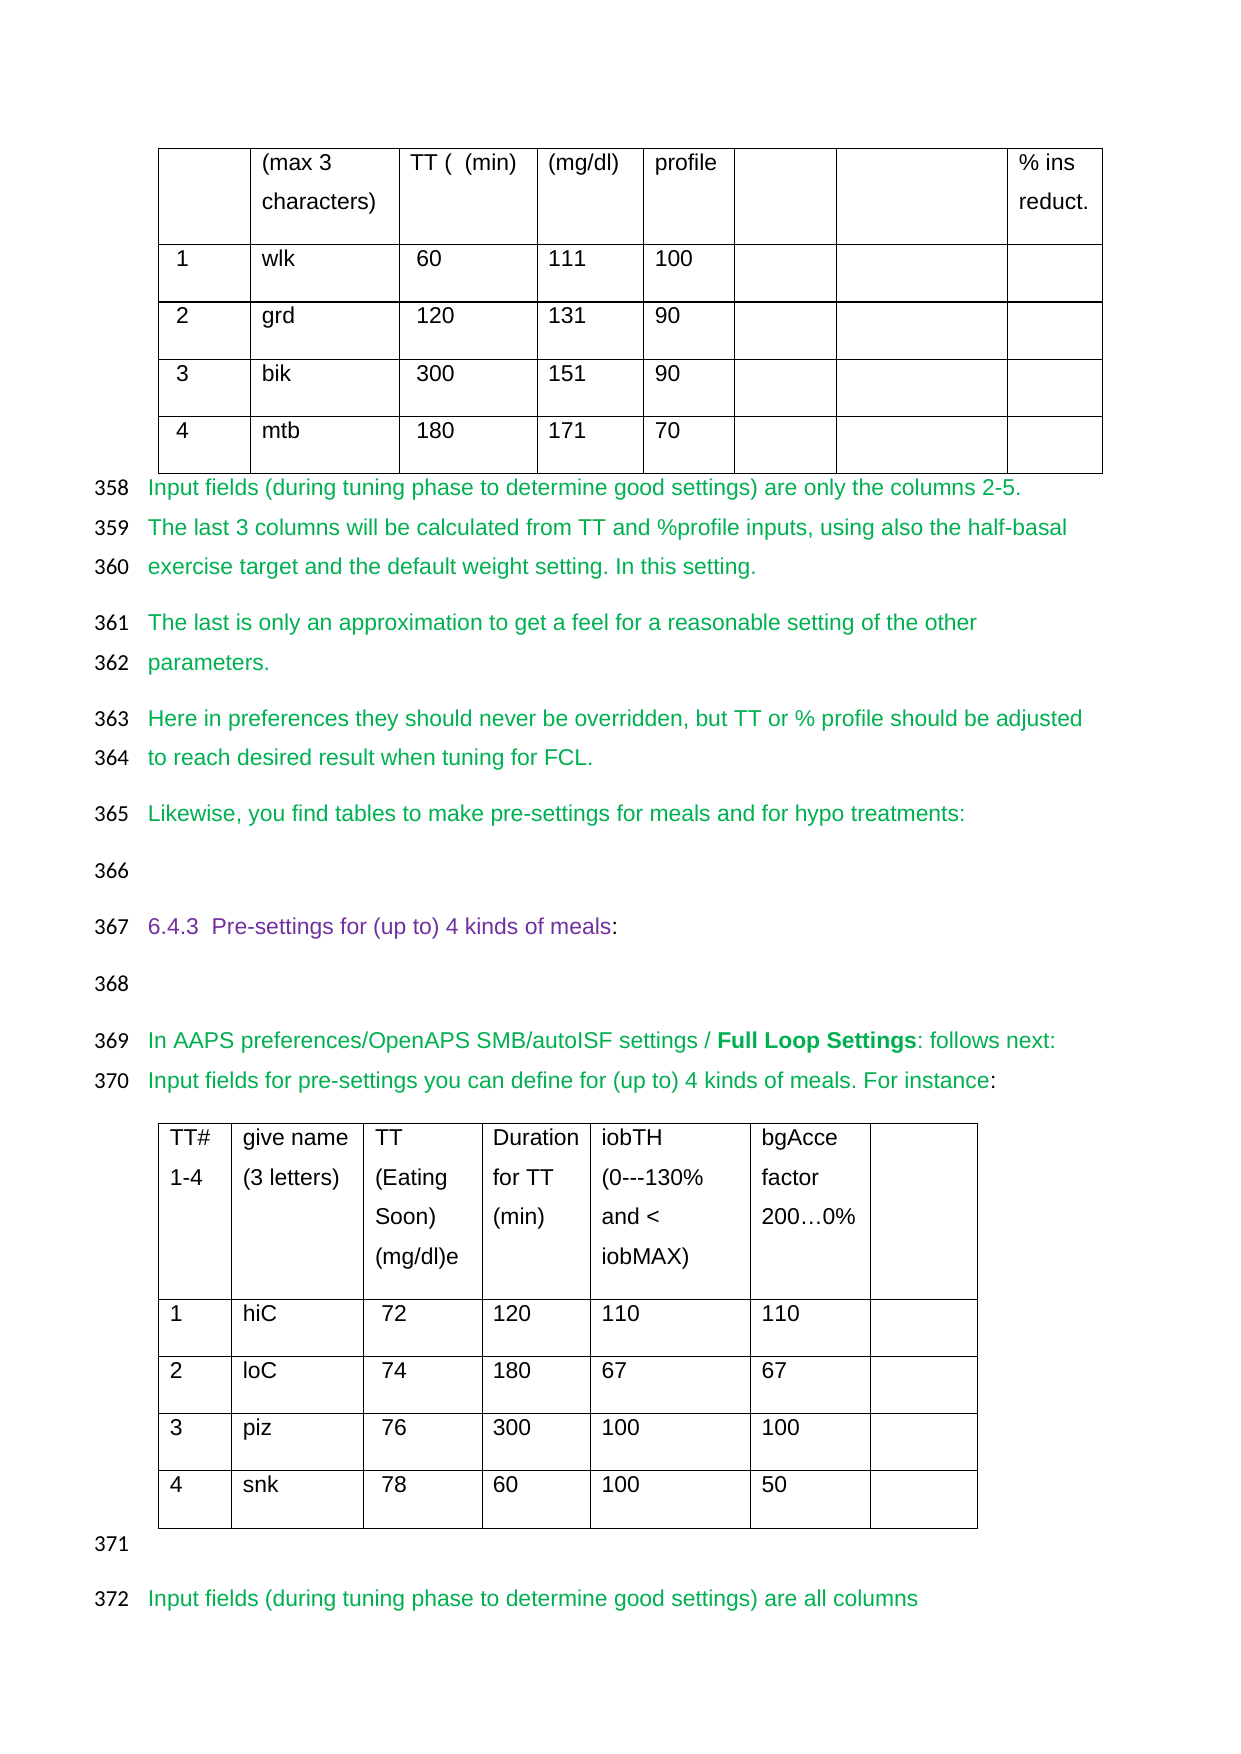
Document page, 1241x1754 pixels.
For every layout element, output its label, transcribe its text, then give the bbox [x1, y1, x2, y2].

table_cell 50 [751, 1471, 870, 1527]
table_cell [837, 360, 1007, 416]
table_cell 90 [644, 303, 734, 359]
table_cell [735, 360, 836, 416]
table_cell [735, 417, 836, 473]
table_cell 110 [591, 1300, 750, 1356]
table_cell 67 [591, 1357, 750, 1413]
table_cell 120 [400, 303, 537, 359]
table_cell 3 [159, 1414, 231, 1470]
table_cell grd [251, 303, 399, 359]
table_cell [871, 1357, 977, 1413]
table_header TT ( (min) [400, 149, 537, 244]
table_header profile [644, 149, 734, 244]
table_cell 100 [644, 245, 734, 301]
table_cell [735, 303, 836, 359]
table_cell 2 [159, 1357, 231, 1413]
text In AAPS preferences/OpenAPS SMB/autoISF settings / Full Loop Settings: follows next: Input fields for pre-settings you can define for (up to) 4 kinds of meals. For instance: [148, 1027, 1093, 1093]
table_cell 100 [751, 1414, 870, 1470]
table_cell 60 [483, 1471, 590, 1527]
table_cell 180 [483, 1357, 590, 1413]
table_cell 171 [538, 417, 643, 473]
table_cell 110 [751, 1300, 870, 1356]
table_cell 60 [400, 245, 537, 301]
table_cell 90 [644, 360, 734, 416]
table_header [735, 149, 836, 244]
table_cell [871, 1414, 977, 1470]
text Input fields (during tuning phase to determine good settings) are only the columns 2-5. The last 3 columns will be calculated from TT and %profile inputs, using also the half-basal exercise target and the default weight setting. In this setting. [148, 474, 1093, 579]
text The last is only an approximation to get a feel for a reasonable setting of the other parameters. [148, 609, 1093, 675]
text 6.4.3 Pre-settings for (up to) 4 kinds of meals: [148, 913, 1093, 939]
table_cell [837, 417, 1007, 473]
table_cell 100 [591, 1414, 750, 1470]
table_cell hiC [232, 1300, 363, 1356]
table_cell [1008, 303, 1102, 359]
table_cell [1008, 360, 1102, 416]
table_cell bik [251, 360, 399, 416]
table_header iobTH (0---130% and < iobMAX) [591, 1124, 750, 1299]
table_cell [735, 245, 836, 301]
table_cell [1008, 245, 1102, 301]
table_cell 131 [538, 303, 643, 359]
table_header [159, 149, 250, 244]
table_header bgAcce factor 200…0% [751, 1124, 870, 1299]
text Here in preferences they should never be overridden, but TT or % profile should be adjusted to reach desired result when tuning for FCL. [148, 705, 1093, 771]
table_header [837, 149, 1007, 244]
table_cell 111 [538, 245, 643, 301]
table_cell 2 [159, 303, 250, 359]
table_header [871, 1124, 977, 1299]
text Input fields (during tuning phase to determine good settings) are all columns [148, 1585, 1093, 1611]
table_cell [837, 303, 1007, 359]
table_cell 72 [364, 1300, 482, 1356]
table_cell piz [232, 1414, 363, 1470]
table_header (mg/dl) [538, 149, 643, 244]
table_cell 74 [364, 1357, 482, 1413]
table_cell 76 [364, 1414, 482, 1470]
table_cell [1008, 417, 1102, 473]
table_cell 300 [400, 360, 537, 416]
table_cell 1 [159, 245, 250, 301]
table_cell 3 [159, 360, 250, 416]
table_cell mtb [251, 417, 399, 473]
table_cell 180 [400, 417, 537, 473]
table_cell 70 [644, 417, 734, 473]
table_header (max 3 characters) [251, 149, 399, 244]
table_cell 4 [159, 417, 250, 473]
table_cell 100 [591, 1471, 750, 1527]
table_cell snk [232, 1471, 363, 1527]
table_cell loC [232, 1357, 363, 1413]
table_header TT# 1-4 [159, 1124, 231, 1299]
table_cell 67 [751, 1357, 870, 1413]
table_cell 300 [483, 1414, 590, 1470]
text Likewise, you find tables to make pre-settings for meals and for hypo treatments: [148, 800, 1093, 827]
table_header % ins reduct. [1008, 149, 1102, 244]
table_header Duration for TT (min) [483, 1124, 590, 1299]
table_cell [837, 245, 1007, 301]
table_cell wlk [251, 245, 399, 301]
table_cell 120 [483, 1300, 590, 1356]
table_header give name (3 letters) [232, 1124, 363, 1299]
table_cell 4 [159, 1471, 231, 1527]
table_header TT (Eating Soon) (mg/dl)e [364, 1124, 482, 1299]
table_cell 78 [364, 1471, 482, 1527]
table_cell [871, 1300, 977, 1356]
table_cell 1 [159, 1300, 231, 1356]
table_cell 151 [538, 360, 643, 416]
table_cell [871, 1471, 977, 1527]
